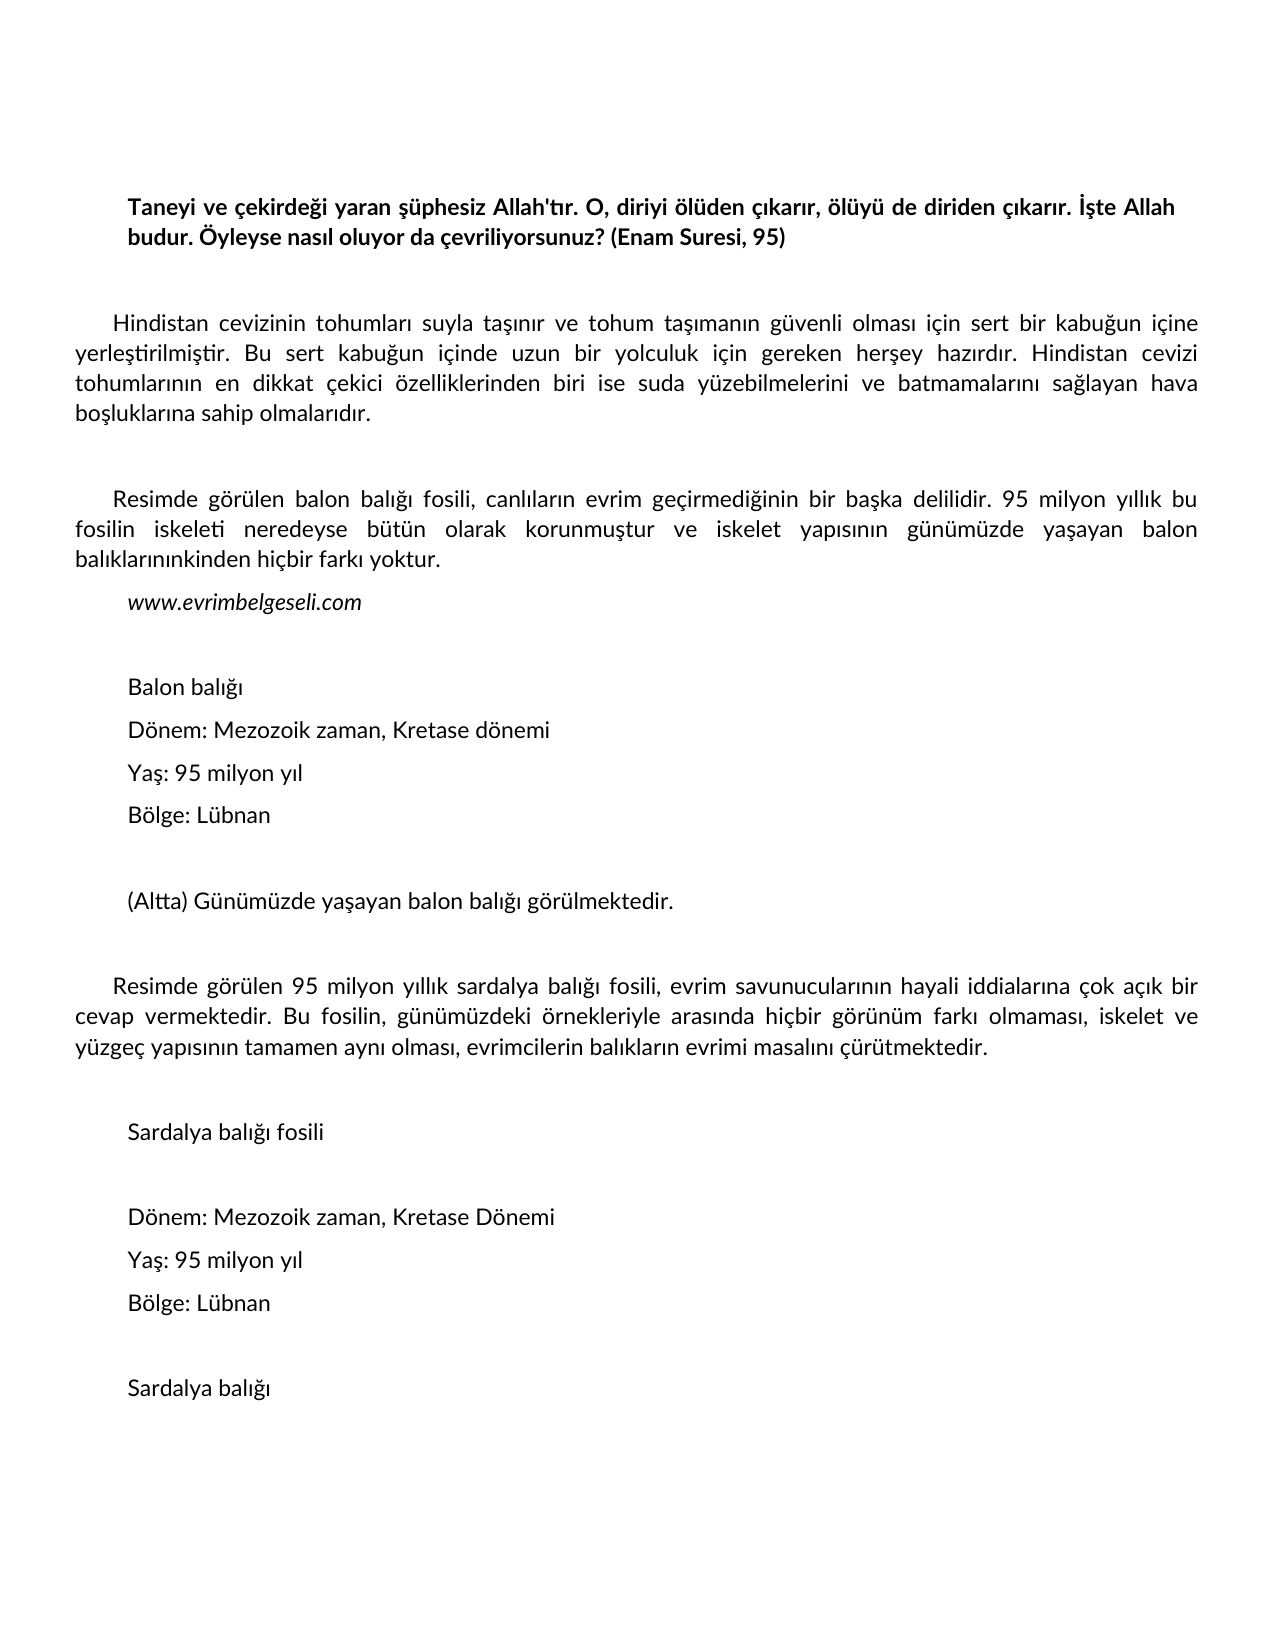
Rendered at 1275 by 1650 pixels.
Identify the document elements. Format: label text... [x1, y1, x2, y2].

text Yaş: 95 milyon yıl [127, 758, 1177, 786]
text Bölge: Lübnan [127, 1288, 1177, 1316]
text Bölge: Lübnan [127, 801, 1177, 828]
text Resimde görülen 95 milyon yıllık sardalya balığı fosili, evrim savunucularının hayali iddialarına çok açık bir cevap vermektedir. Bu fosilin, günümüzdeki örnekleriyle arasında hiçbir görünüm farkı olmaması, iskelet ve yüzgeç yapısının tamamen aynı olması, evrimcilerin balıkların evrimi masalını çürütmektedir. [75, 972, 1200, 1060]
text (Altta) Günümüzde yaşayan balon balığı görülmektedir. [127, 886, 1177, 914]
text Sardalya balığı [127, 1374, 1177, 1401]
text Taneyi ve çekirdeği yaran şüphesiz Allah'tır. O, diriyi ölüden çıkarır, ölüyü de diriden çıkarır. İşte Allah budur. Öyleyse nasıl oluyor da çevriliyorsunuz? (Enam Suresi, 95) [127, 193, 1177, 250]
text Dönem: Mezozoik zaman, Kretase dönemi [127, 716, 1177, 743]
text Yaş: 95 milyon yıl [127, 1246, 1177, 1273]
text www.evrimbelgeseli.com [127, 587, 1177, 615]
text Dönem: Mezozoik zaman, Kretase Dönemi [127, 1203, 1177, 1231]
text Balon balığı [127, 673, 1177, 700]
text Resimde görülen balon balığı fosili, canlıların evrim geçirmediğinin bir başka delilidir. 95 milyon yıllık bu fosilin iskeleti neredeyse bütün olarak korunmuştur ve iskelet yapısının günümüzde yaşayan balon balıklarınınkinden hiçbir farkı yoktur. [75, 484, 1200, 572]
text Sardalya balığı fosili [127, 1118, 1177, 1145]
text Hindistan cevizinin tohumları suyla taşınır ve tohum taşımanın güvenli olması için sert bir kabuğun içine yerleştirilmiştir. Bu sert kabuğun içinde uzun bir yolculuk için gereken herşey hazırdır. Hindistan cevizi tohumlarının en dikkat çekici özelliklerinden biri ise suda yüzebilmelerini ve batmamalarını sağlayan hava boşluklarına sahip olmalarıdır. [75, 308, 1200, 426]
